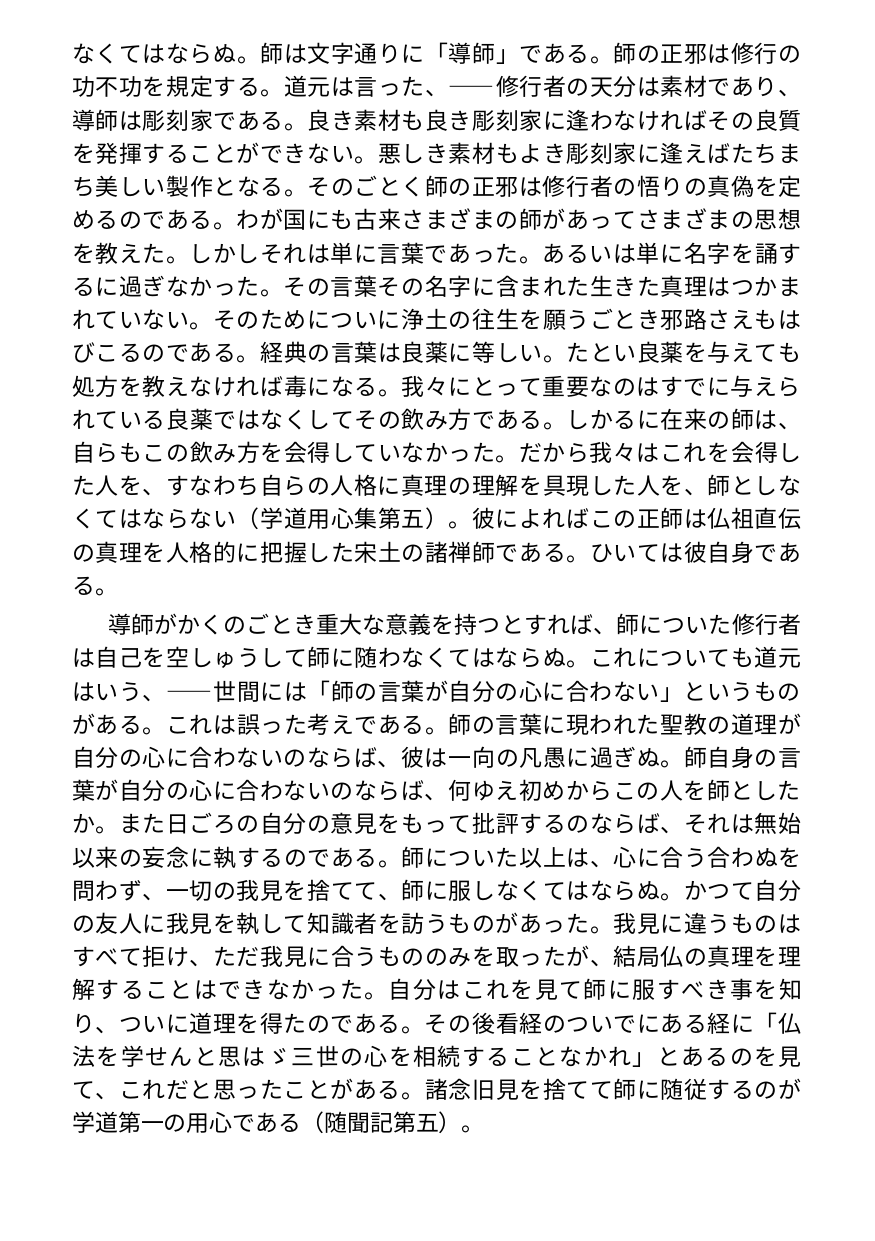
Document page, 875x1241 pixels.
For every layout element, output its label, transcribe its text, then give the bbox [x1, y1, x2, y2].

text なくてはならぬ。師は文字通りに「導師」である。師の正邪は修行の功不功を規定する。道元は言った、――修行者の天分は素材であり、導師は彫刻家である。良き素材も良き彫刻家に逢わなければその良質を発揮することができない。悪しき素材もよき彫刻家に逢えばたちまち美しい製作となる。そのごとく師の正邪は修行者の悟りの真偽を定めるのである。わが国にも古来さまざまの師があってさまざまの思想を教えた。しかしそれは単に言葉であった。あるいは単に名字を誦するに過ぎなかった。その言葉その名字に含まれた生きた真理はつかまれていない。そのためについに浄土の往生を願うごとき邪路さえもはびこるのである。経典の言葉は良薬に等しい。たとい良薬を与えても処方を教えなければ毒になる。我々にとって重要なのはすでに与えられている良薬ではなくしてその飲み方である。しかるに在来の師は、自らもこの飲み方を会得していなかった。だから我々はこれを会得した人を、すなわち自らの人格に真理の理解を具現した人を、師としなくてはならない（学道用心集第五）。彼によればこの正師は仏祖直伝の真理を人格的に把握した宋土の諸禅師である。ひいては彼自身である。 [72, 36, 802, 601]
text 導師がかくのごとき重大な意義を持つとすれば、師についた修行者は自己を空しゅうして師に随わなくてはならぬ。これについても道元はいう、――世間には「師の言葉が自分の心に合わない」というものがある。これは誤った考えである。師の言葉に現われた聖教の道理が自分の心に合わないのならば、彼は一向の凡愚に過ぎぬ。師自身の言葉が自分の心に合わないのならば、何ゆえ初めからこの人を師としたか。また日ごろの自分の意見をもって批評するのならば、それは無始以来の妄念に執するのである。師についた以上は、心に合う合わぬを問わず、一切の我見を捨てて、師に服しなくてはならぬ。かつて自分の友人に我見を執して知識者を訪うものがあった。我見に違うものはすべて拒け、ただ我見に合うもののみを取ったが、結局仏の真理を理解することはできなかった。自分はこれを見て師に服すべき事を知り、ついに道理を得たのである。その後看経のついでにある経に「仏法を学せんと思はゞ三世の心を相続することなかれ」とあるのを見て、これだと思ったことがある。諸念旧見を捨てて師に随従するのが学道第一の用心である（随聞記第五）。 [72, 607, 802, 1138]
